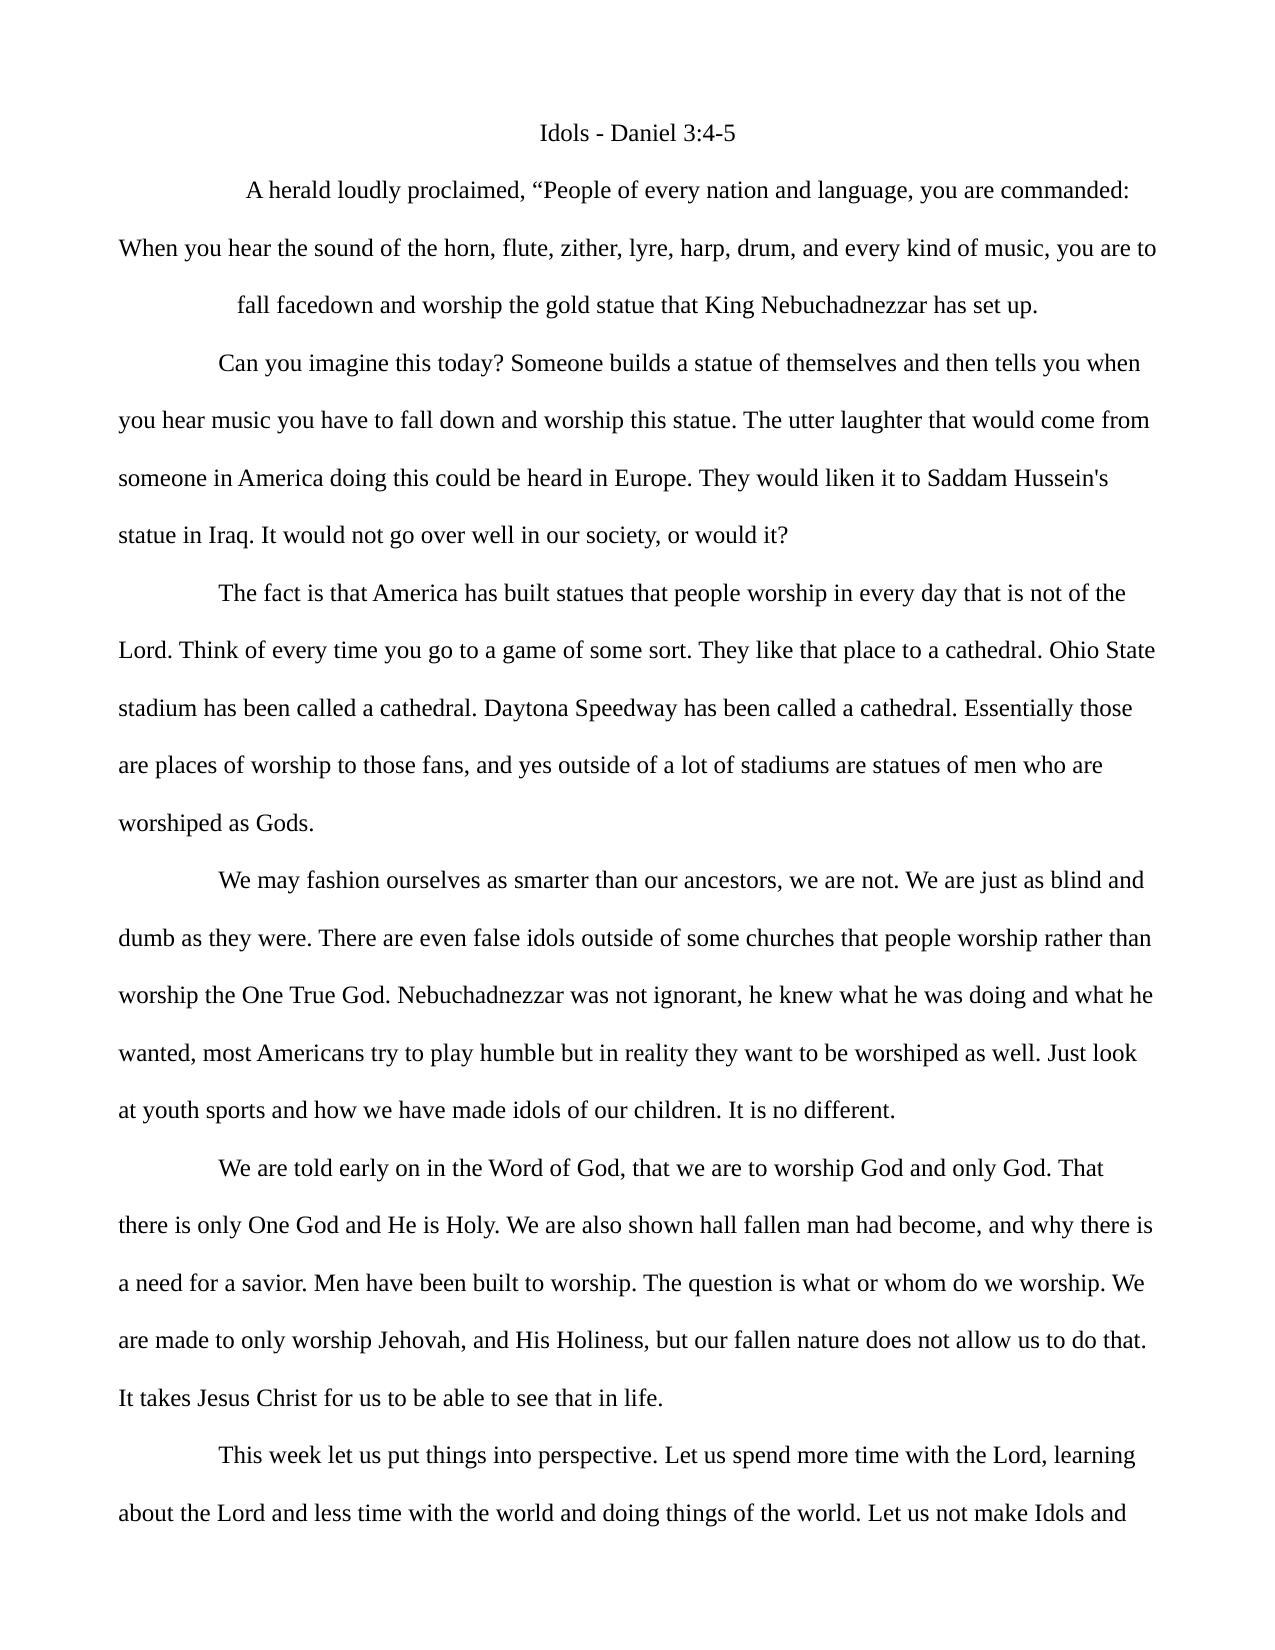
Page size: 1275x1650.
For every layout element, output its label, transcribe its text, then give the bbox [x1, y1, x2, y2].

text The fact is that America has built statues that people worship in every day that is not of the Lord. Think of every time you go to a game of some sort. They like that place to a cathedral. Ohio State stadium has been called a cathedral. Daytona Speedway has been called a cathedral. Essentially those are places of worship to those fans, and yes outside of a lot of stadiums are statues of men who are worshiped as Gods. [118, 578, 1157, 837]
text Can you imagine this today? Someone builds a statue of themselves and then tells you when you hear music you have to fall down and worship this statue. The utter laughter that would come from someone in America doing this could be heard in Europe. They would liken it to Saddam Hussein's statue in Iraq. It would not go over well in our society, or would it? [118, 348, 1157, 549]
text Idols - Daniel 3:4-5 [118, 118, 1157, 147]
text This week let us put things into perspective. Let us spend more time with the Lord, learning about the Lord and less time with the world and doing things of the world. Let us not make Idols and [118, 1441, 1157, 1527]
text A herald loudly proclaimed, “People of every nation and language, you are commanded: When you hear the sound of the horn, flute, zither, lyre, harp, drum, and every kind of music, you are to fall facedown and worship the gold statue that King Nebuchadnezzar has set up. [118, 176, 1157, 319]
text We may fashion ourselves as smarter than our ancestors, we are not. We are just as blind and dumb as they were. There are even false idols outside of some churches that people worship rather than worship the One True God. Nebuchadnezzar was not ignorant, he knew what he was doing and what he wanted, most Americans try to play humble but in reality they want to be worshiped as well. Just look at youth sports and how we have made idols of our children. It is no different. [118, 866, 1157, 1124]
text We are told early on in the Word of God, that we are to worship God and only God. That there is only One God and He is Holy. We are also shown hall fallen man had become, and why there is a need for a savior. Men have been built to worship. The question is what or whom do we worship. We are made to only worship Jehovah, and His Holiness, but our fallen nature does not allow us to do that. It takes Jesus Christ for us to be able to see that in life. [118, 1153, 1157, 1412]
